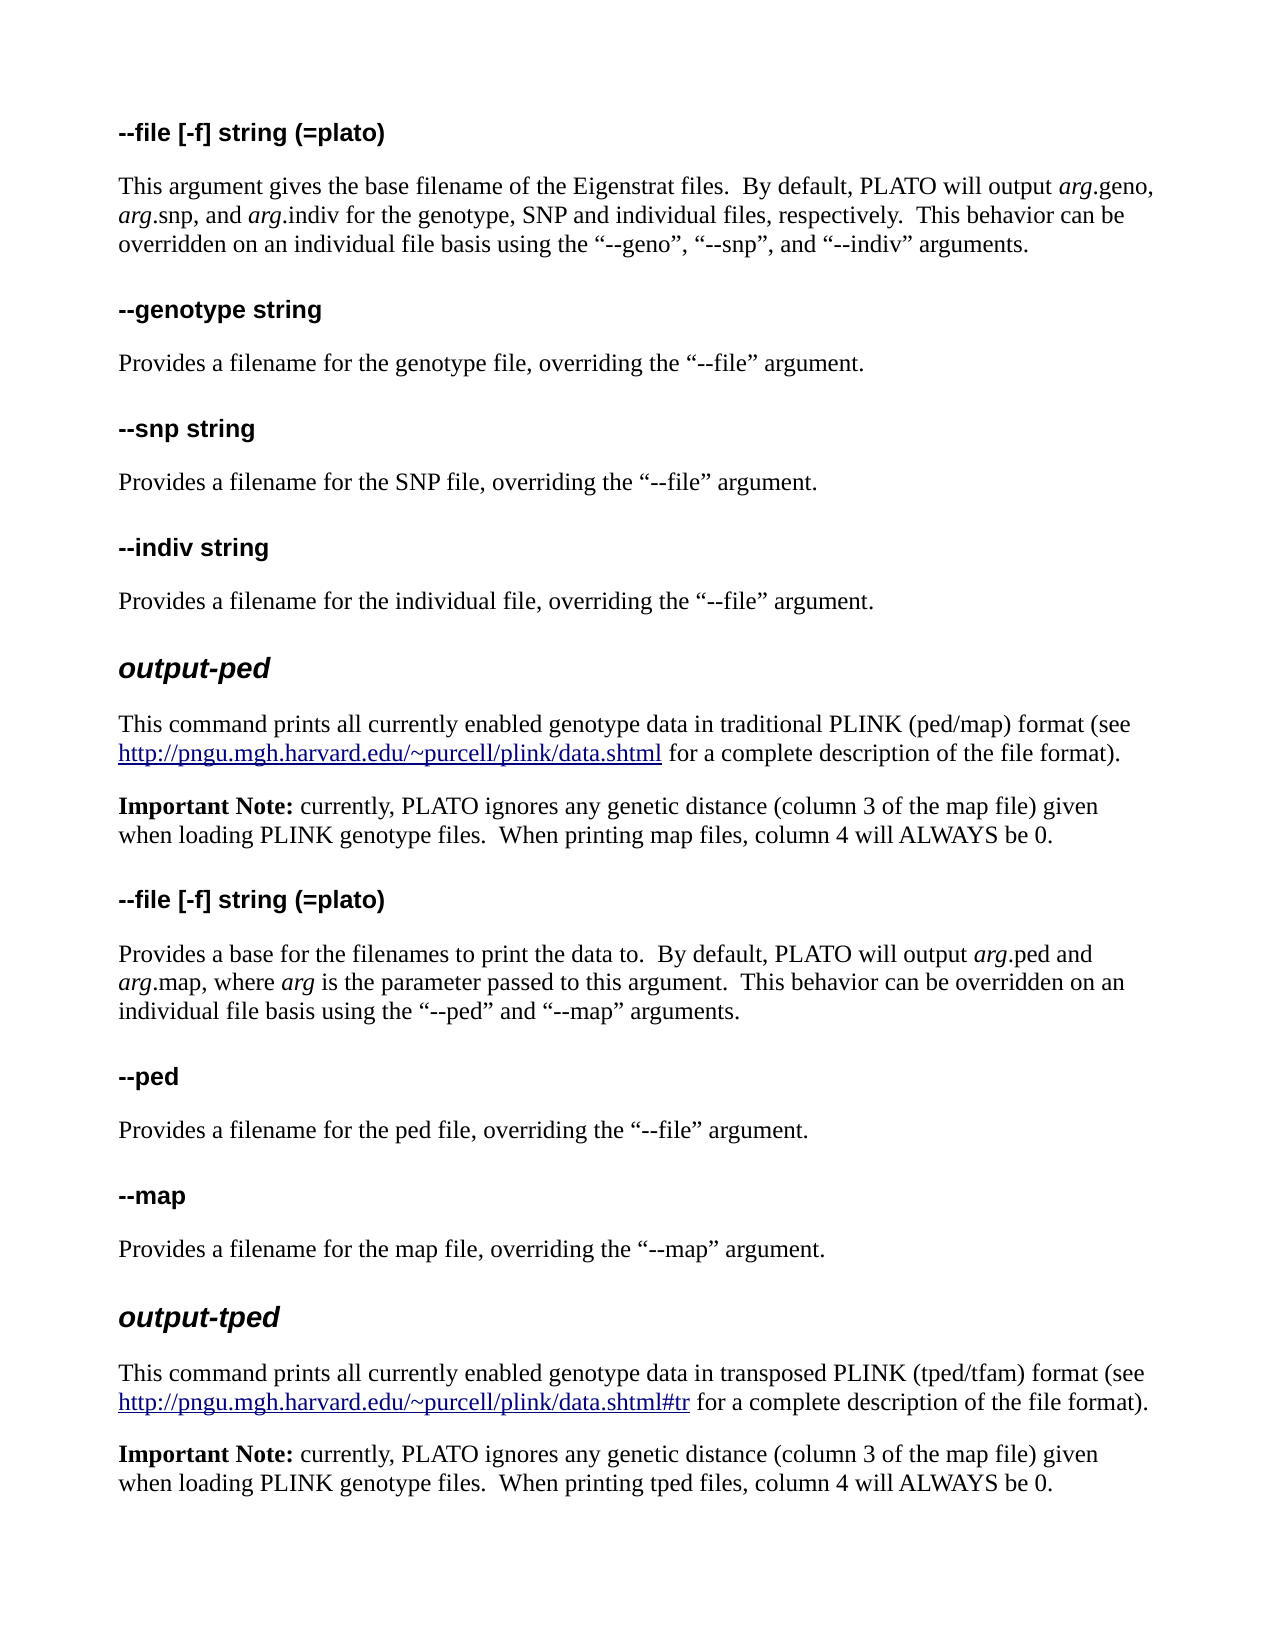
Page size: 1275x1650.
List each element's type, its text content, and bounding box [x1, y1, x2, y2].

subtitle --file [-f] string (=plato) [118, 885, 1157, 914]
text This argument gives the base filename of the Eigenstrat files. By default, PLATO will output arg.geno, arg.snp, and arg.indiv for the genotype, SNP and individual files, respectively. This behavior can be overridden on an individual file basis using the “--geno”, “--snp”, and “--indiv” arguments. [118, 171, 1157, 258]
text Provides a base for the filenames to print the data to. By default, PLATO will output arg.ped and arg.map, where arg is the parameter passed to this argument. This behavior can be overridden on an individual file basis using the “--ped” and “--map” arguments. [118, 939, 1157, 1025]
subtitle --genotype string [118, 294, 1157, 323]
text Provides a filename for the individual file, overriding the “--file” argument. [118, 586, 1157, 614]
text Provides a filename for the genotype file, overriding the “--file” argument. [118, 348, 1157, 377]
subtitle output-tped [118, 1300, 1157, 1333]
subtitle --ped [118, 1062, 1157, 1091]
text This command prints all currently enabled genotype data in transposed PLINK (tped/tfam) format (see http://pngu.mgh.harvard.edu/~purcell/plink/data.shtml#tr for a complete description of the file format). [118, 1358, 1157, 1415]
subtitle --snp string [118, 413, 1157, 442]
subtitle output-ped [118, 651, 1157, 685]
text Important Note: currently, PLATO ignores any genetic distance (column 3 of the map file) given when loading PLINK genotype files. When printing tped files, column 4 will ALWAYS be 0. [118, 1439, 1157, 1497]
subtitle --file [-f] string (=plato) [118, 118, 1157, 147]
text This command prints all currently enabled genotype data in traditional PLINK (ped/map) format (see http://pngu.mgh.harvard.edu/~purcell/plink/data.shtml for a complete description of the file format). [118, 709, 1157, 767]
subtitle --indiv string [118, 532, 1157, 561]
text Important Note: currently, PLATO ignores any genetic distance (column 3 of the map file) given when loading PLINK genotype files. When printing map files, column 4 will ALWAYS be 0. [118, 791, 1157, 848]
subtitle --map [118, 1181, 1157, 1209]
text Provides a filename for the map file, overriding the “--map” argument. [118, 1234, 1157, 1263]
text Provides a filename for the SNP file, overriding the “--file” argument. [118, 467, 1157, 496]
text Provides a filename for the ped file, overriding the “--file” argument. [118, 1115, 1157, 1144]
